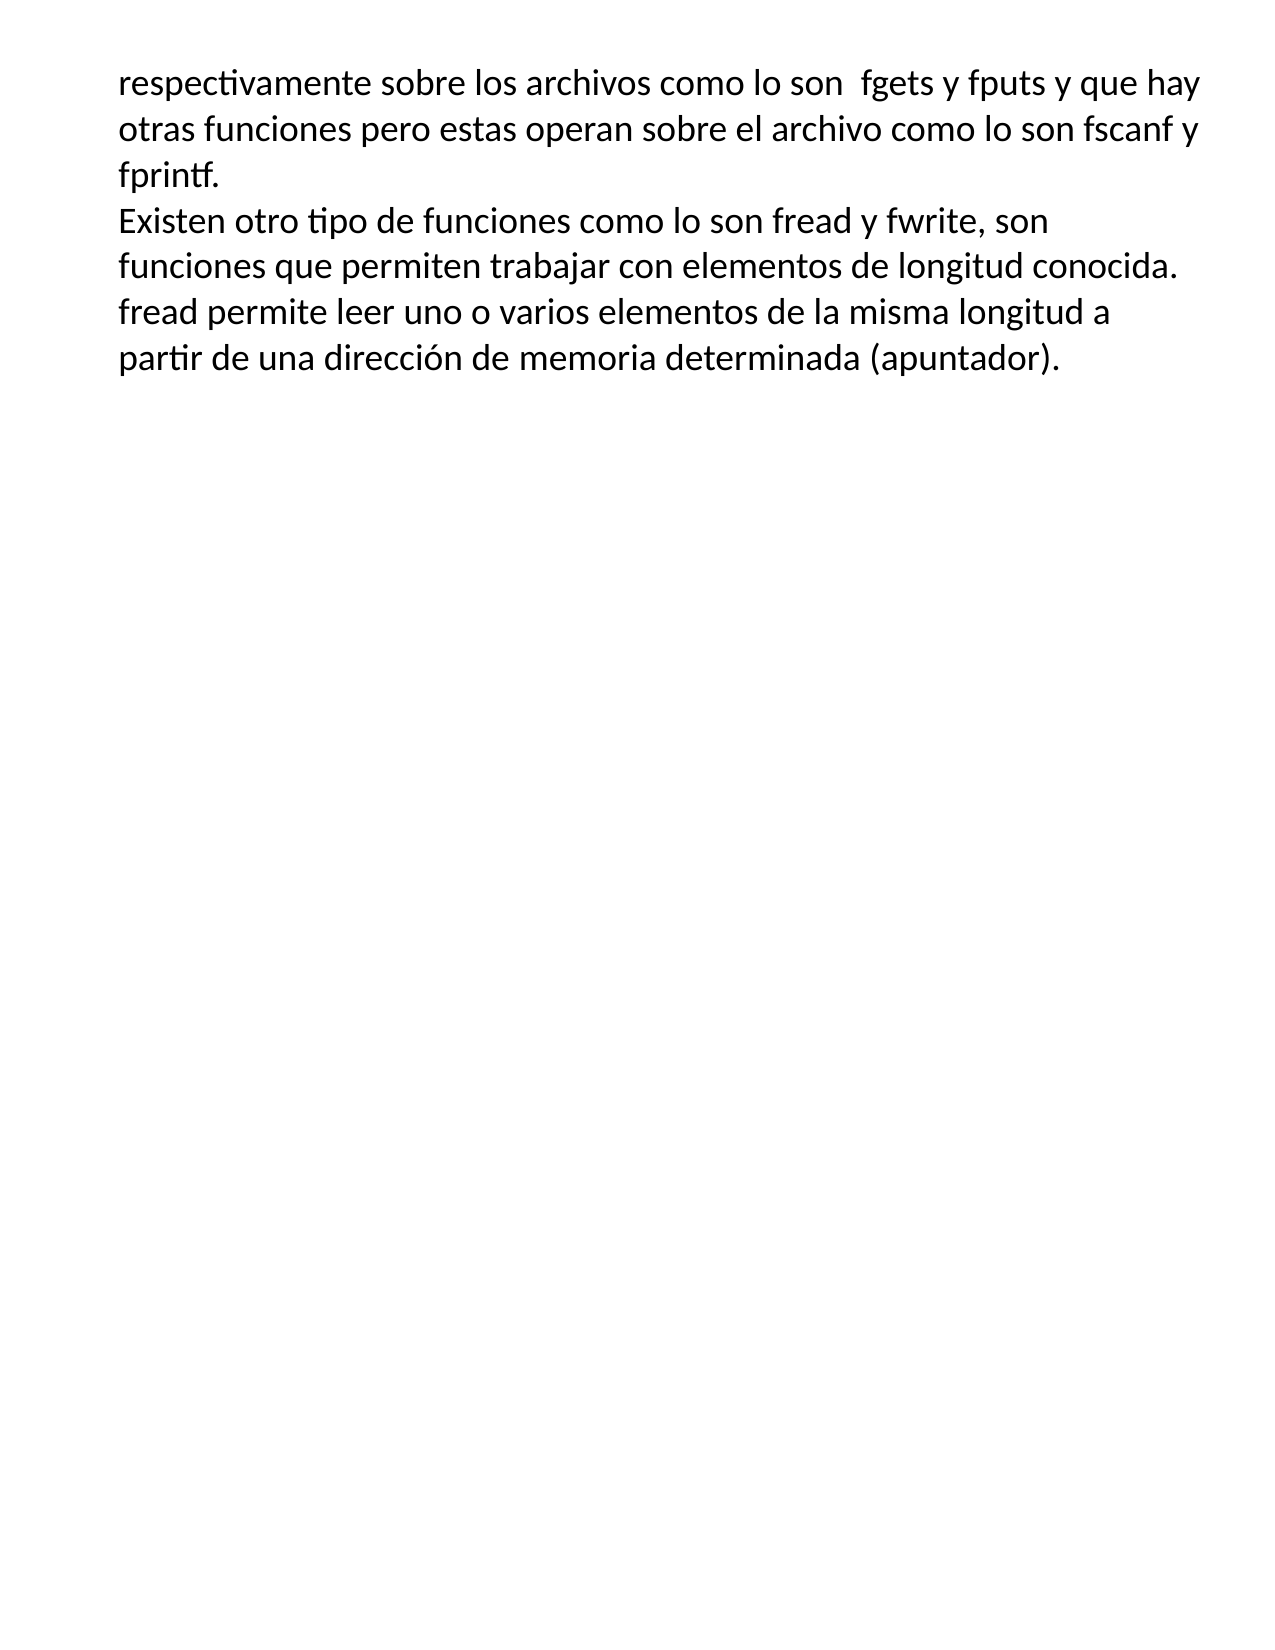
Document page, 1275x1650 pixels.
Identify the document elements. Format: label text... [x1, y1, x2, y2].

text fread permite leer uno o varios elementos de la misma longitud a partir de una dirección de memoria determinada (apuntador). [118, 288, 1205, 380]
text respectivamente sobre los archivos como lo son fgets y fputs y que hay otras funciones pero estas operan sobre el archivo como lo son fscanf y fprintf. [118, 59, 1205, 197]
text Existen otro tipo de funciones como lo son fread y fwrite, son funciones que permiten trabajar con elementos de longitud conocida. [118, 197, 1205, 288]
